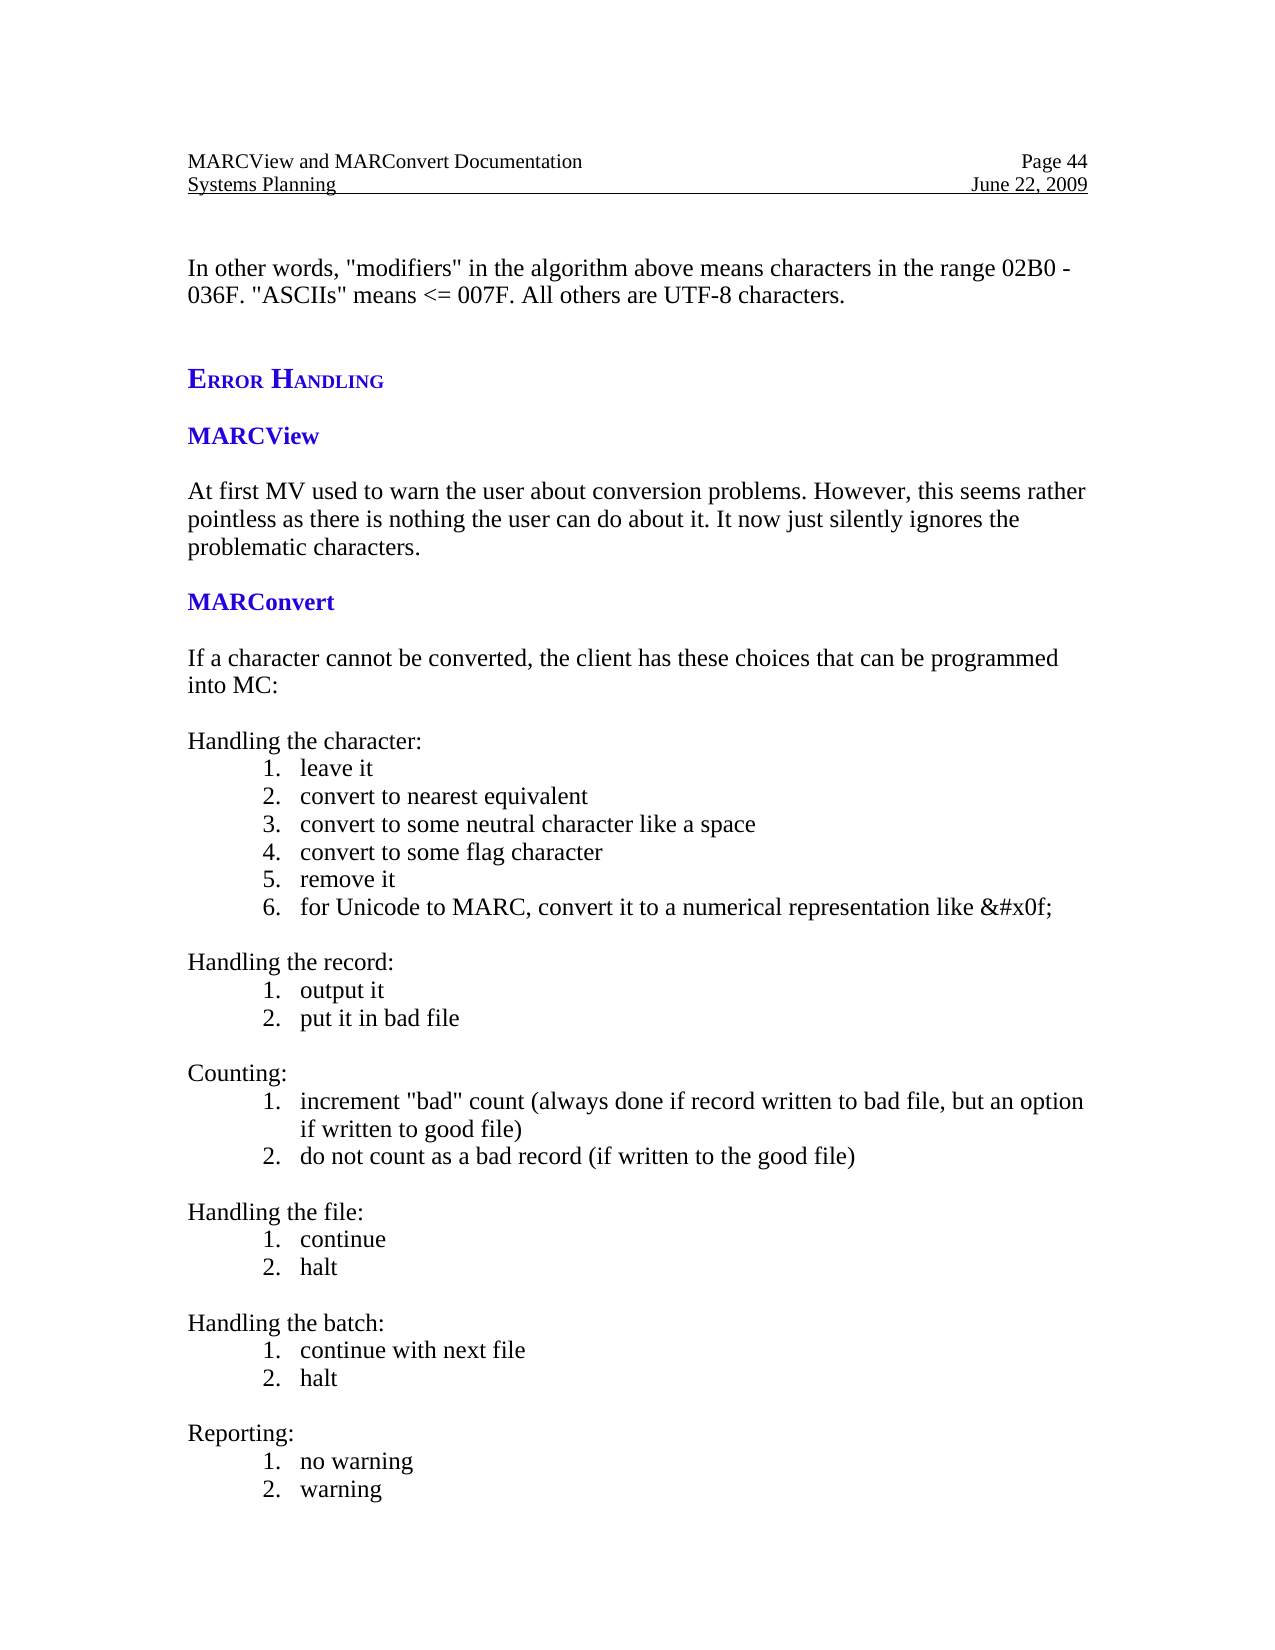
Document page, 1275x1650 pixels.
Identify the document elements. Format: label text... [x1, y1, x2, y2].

text Handling the record: [187, 948, 1087, 976]
subtitle MARConvert [187, 588, 1087, 616]
text Handling the character: [187, 727, 1087, 754]
text At first MV used to warn the user about conversion problems. However, this seems rather pointless as there is nothing the user can do about it. It now just silently ignores the problematic characters. [187, 477, 1087, 561]
list do not count as a bad record (if written to the good file) [262, 1142, 1087, 1170]
subtitle MARCView [187, 422, 1087, 450]
text In other words, "modifiers" in the algorithm above means characters in the range 02B0 - 036F. "ASCIIs" means <= 007F. All others are UTF-8 characters. [187, 254, 1087, 309]
list output it [262, 976, 1087, 1004]
list convert to nearest equivalent [262, 782, 1087, 810]
list halt [262, 1364, 1087, 1392]
text Handling the batch: [187, 1281, 1087, 1336]
text Counting: [187, 1059, 1087, 1087]
text If a character cannot be converted, the client has these choices that can be programmed into MC: [187, 644, 1087, 699]
text Reporting: [187, 1419, 1087, 1447]
list leave it [262, 754, 1087, 782]
text Handling the file: [187, 1198, 1087, 1226]
subtitle Error Handling [187, 362, 1087, 394]
list halt [262, 1253, 1087, 1281]
list for Unicode to MARC, convert it to a numerical representation like &#x0f; [262, 893, 1087, 921]
list put it in bad file [262, 1004, 1087, 1032]
list convert to some flag character [262, 838, 1087, 865]
list no warning [262, 1447, 1087, 1475]
list continue [262, 1226, 1087, 1253]
list increment "bad" count (always done if record written to bad file, but an option if written to good file) [262, 1087, 1087, 1142]
list convert to some neutral character like a space [262, 810, 1087, 838]
list remove it [262, 865, 1087, 893]
list warning [262, 1475, 1087, 1503]
list continue with next file [262, 1336, 1087, 1364]
